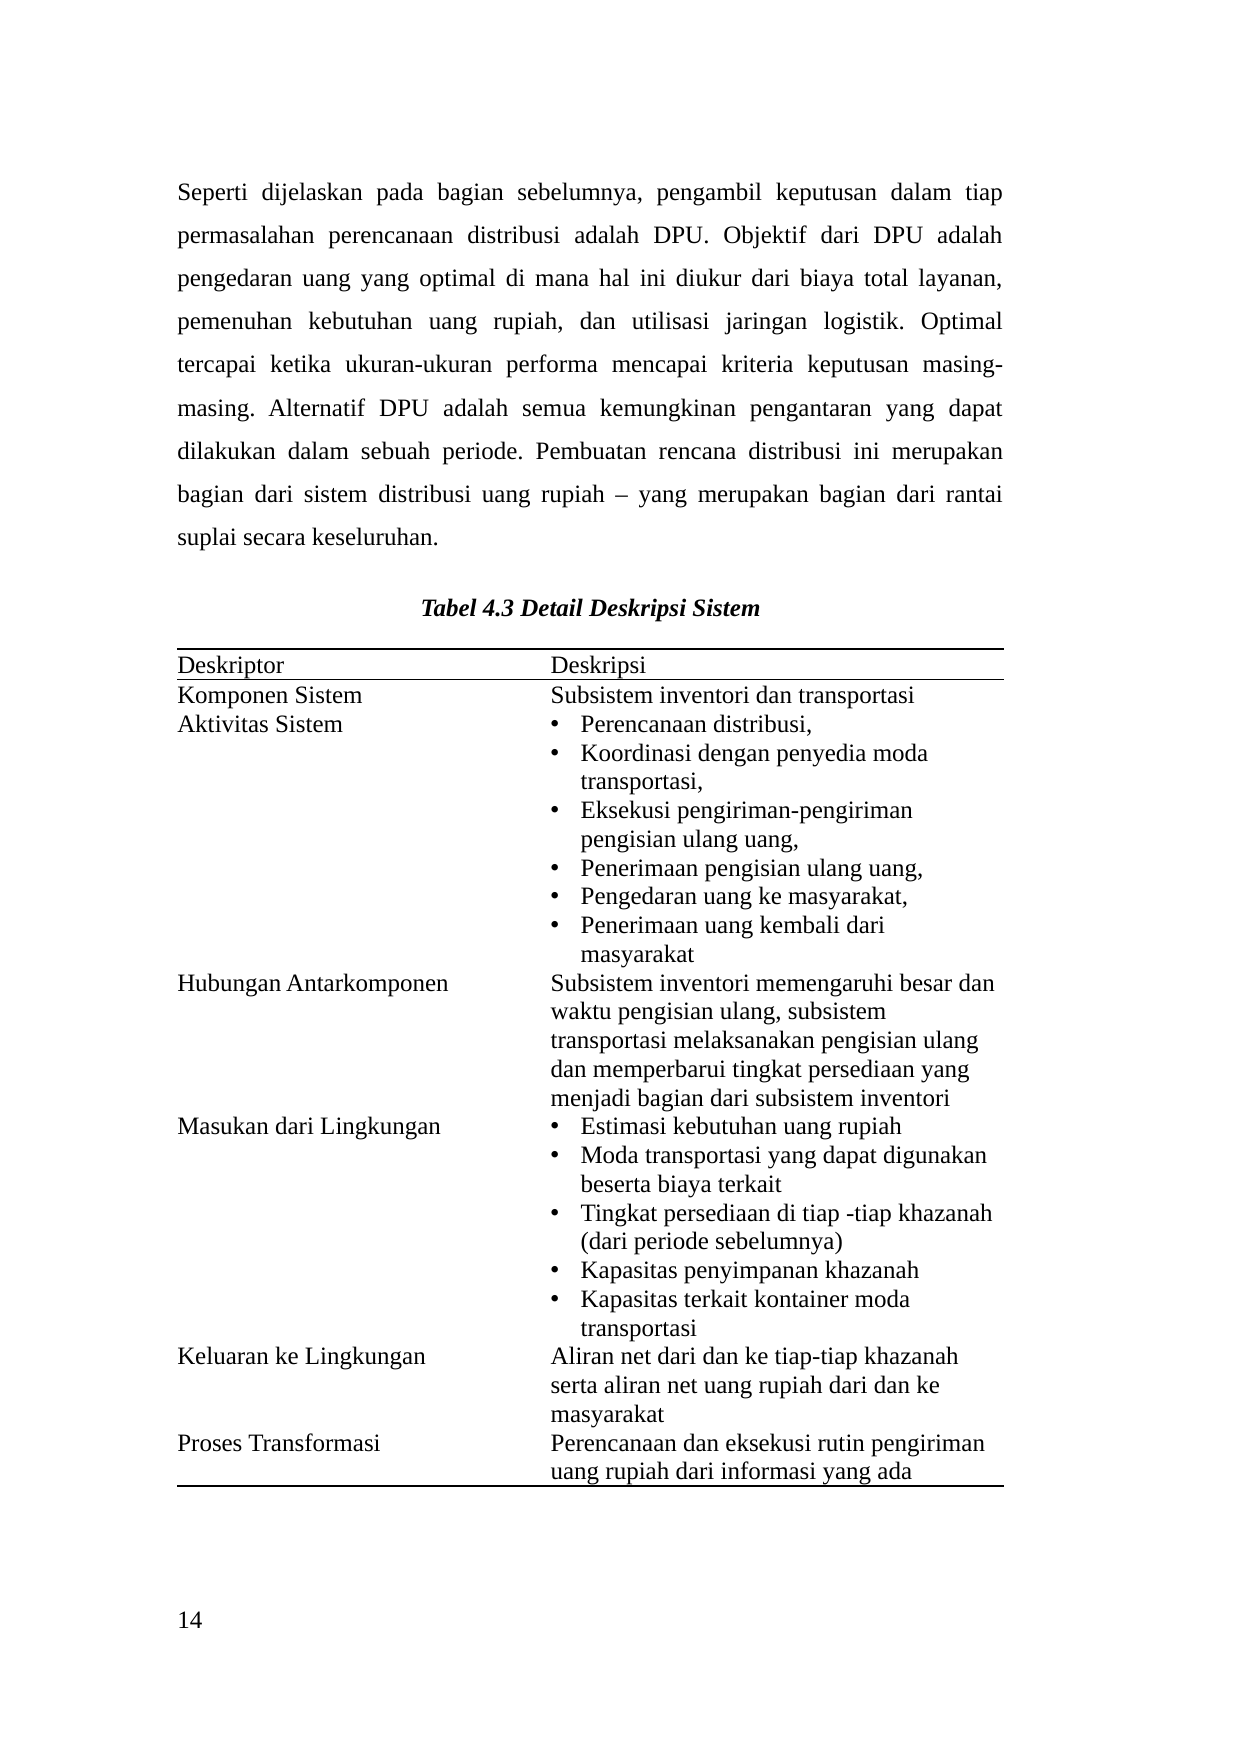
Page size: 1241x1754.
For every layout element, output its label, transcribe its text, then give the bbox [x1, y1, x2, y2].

table_header Deskripsi [550, 650, 1003, 678]
table_cell Proses Transformasi [177, 1428, 550, 1485]
table_cell Estimasi kebutuhan uang rupiah Moda transportasi yang dapat digunakan beserta biaya terkait Tingkat persediaan di tiap -tiap khazanah (dari periode sebelumnya) Kapasitas penyimpanan khazanah Kapasitas terkait kontainer moda transportasi [550, 1111, 1003, 1341]
table_cell Masukan dari Lingkungan [177, 1111, 550, 1341]
table_cell Komponen Sistem [177, 680, 550, 709]
table_cell Subsistem inventori memengaruhi besar dan waktu pengisian ulang, subsistem transportasi melaksanakan pengisian ulang dan memperbarui tingkat persediaan yang menjadi bagian dari subsistem inventori [550, 968, 1003, 1111]
table_cell Perencanaan dan eksekusi rutin pengiriman uang rupiah dari informasi yang ada [550, 1428, 1003, 1485]
table_cell Keluaran ke Lingkungan [177, 1341, 550, 1428]
table_cell Hubungan Antarkomponen [177, 968, 550, 1111]
table_cell Aliran net dari dan ke tiap-tiap khazanah serta aliran net uang rupiah dari dan ke masyarakat [550, 1341, 1003, 1428]
text Seperti dijelaskan pada bagian sebelumnya, pengambil keputusan dalam tiap permasalahan perencanaan distribusi adalah DPU. Objektif dari DPU adalah pengedaran uang yang optimal di mana hal ini diukur dari biaya total layanan, pemenuhan kebutuhan uang rupiah, dan utilisasi jaringan logistik. Optimal tercapai ketika ukuran-ukuran performa mencapai kriteria keputusan masing-masing. Alternatif DPU adalah semua kemungkinan pengantaran yang dapat dilakukan dalam sebuah periode. Pembuatan rencana distribusi ini merupakan bagian dari sistem distribusi uang rupiah – yang merupakan bagian dari rantai suplai secara keseluruhan. [177, 177, 1003, 551]
table_cell Aktivitas Sistem [177, 709, 550, 968]
table_cell Perencanaan distribusi, Koordinasi dengan penyedia moda transportasi, Eksekusi pengiriman-pengiriman pengisian ulang uang, Penerimaan pengisian ulang uang, Pengedaran uang ke masyarakat, Penerimaan uang kembali dari masyarakat [550, 709, 1003, 968]
text Tabel 4.3 Detail Deskripsi Sistem [177, 593, 1003, 621]
table_cell Subsistem inventori dan transportasi [550, 680, 1003, 709]
table_header Deskriptor [177, 650, 550, 678]
